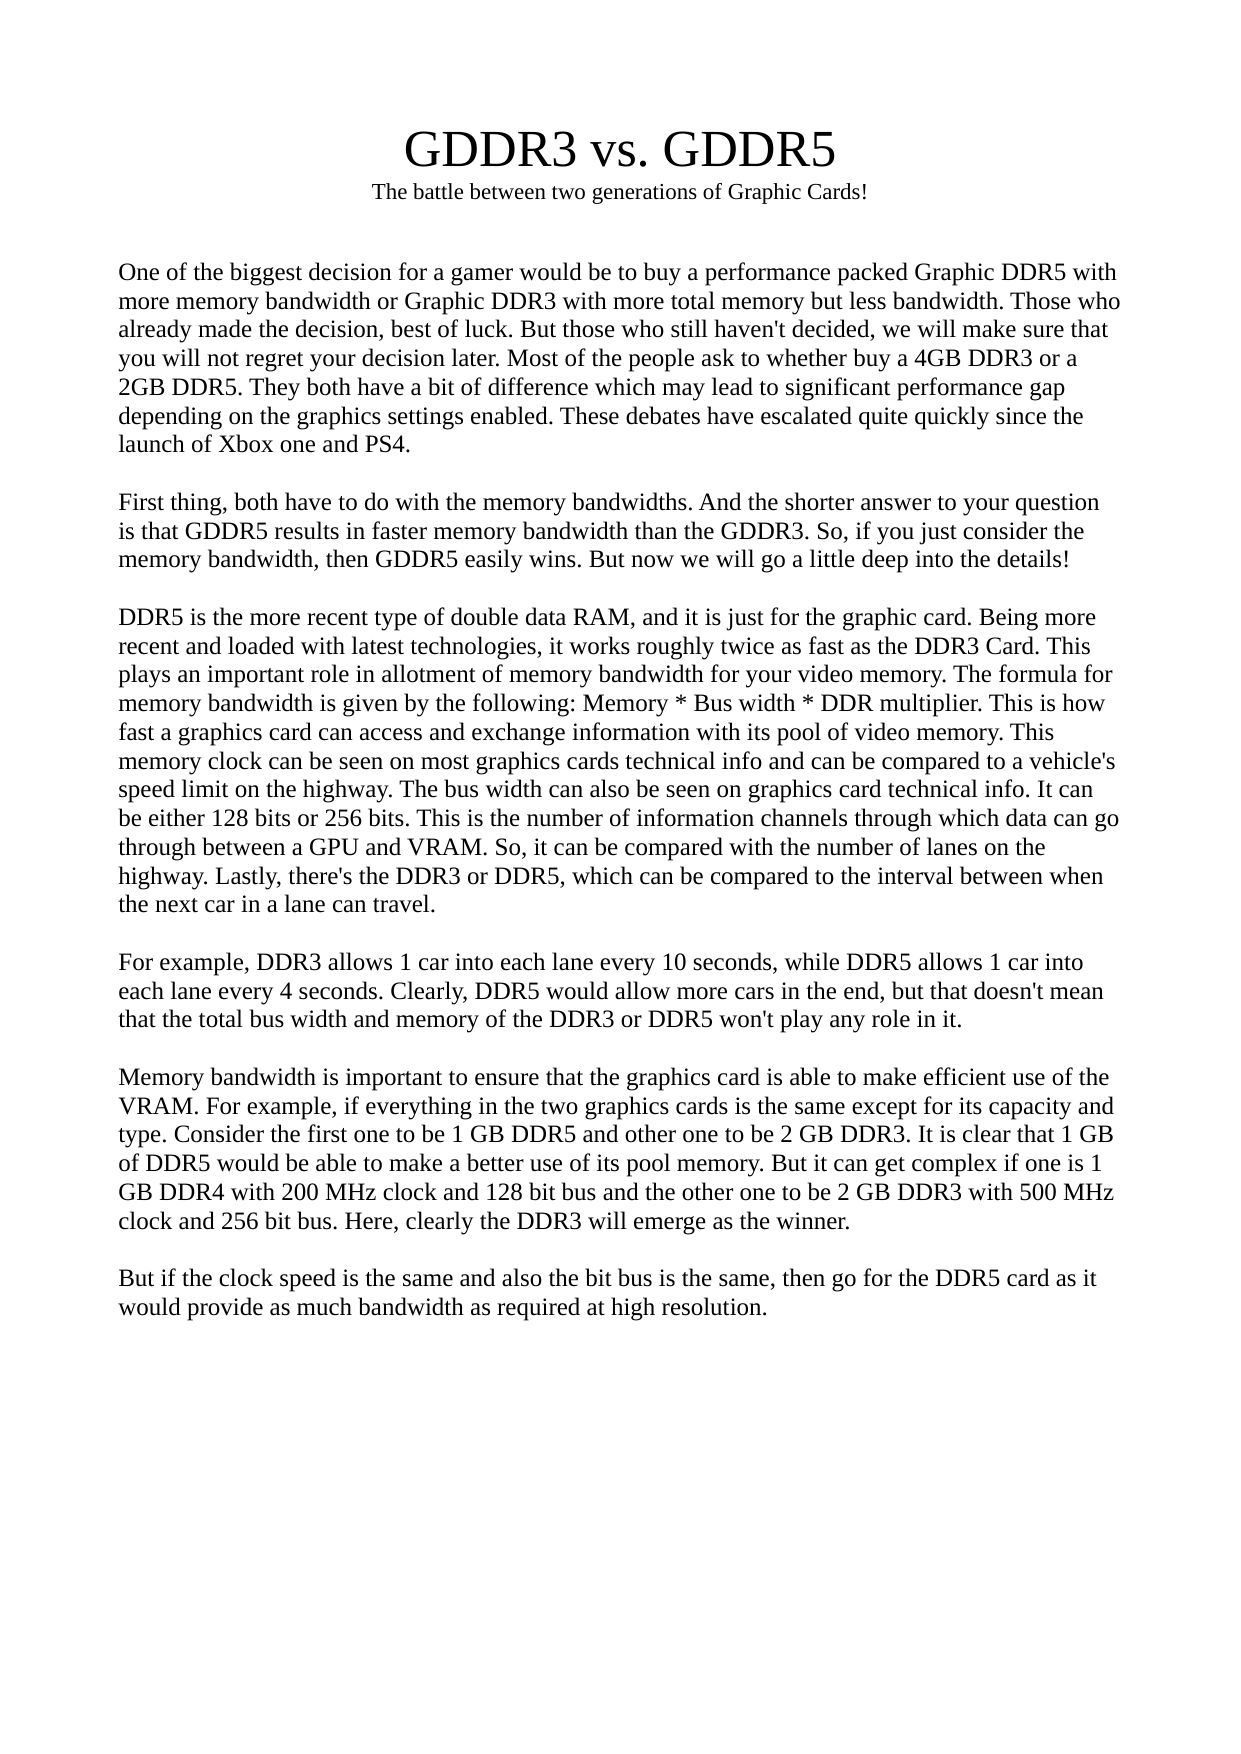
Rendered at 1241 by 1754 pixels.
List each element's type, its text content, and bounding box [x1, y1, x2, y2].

text The battle between two generations of Graphic Cards! [118, 178, 1122, 204]
text One of the biggest decision for a gamer would be to buy a performance packed Graphic DDR5 with more memory bandwidth or Graphic DDR3 with more total memory but less bandwidth. Those who already made the decision, best of luck. But those who still haven't decided, we will make sure that you will not regret your decision later. Most of the people ask to whether buy a 4GB DDR3 or a 2GB DDR5. They both have a bit of difference which may lead to significant performance gap depending on the graphics settings enabled. These debates have escalated quite quickly since the launch of Xbox one and PS4. [118, 257, 1122, 458]
text First thing, both have to do with the memory bandwidths. And the shorter answer to your question is that GDDR5 results in faster memory bandwidth than the GDDR3. So, if you just consider the memory bandwidth, then GDDR5 easily wins. But now we will go a little deep into the details! [118, 487, 1122, 573]
text GDDR3 vs. GDDR5 [118, 118, 1122, 178]
text For example, DDR3 allows 1 car into each lane every 10 seconds, while DDR5 allows 1 car into each lane every 4 seconds. Clearly, DDR5 would allow more cars in the end, but that doesn't mean that the total bus width and memory of the DDR3 or DDR5 won't play any role in it. [118, 947, 1122, 1033]
text But if the clock speed is the same and also the bit bus is the same, then go for the DDR5 card as it would provide as much bandwidth as required at high resolution. [118, 1263, 1122, 1321]
text Memory bandwidth is important to ensure that the graphics card is able to make efficient use of the VRAM. For example, if everything in the two graphics cards is the same except for its capacity and type. Consider the first one to be 1 GB DDR5 and other one to be 2 GB DDR3. It is clear that 1 GB of DDR5 would be able to make a better use of its pool memory. But it can get complex if one is 1 GB DDR4 with 200 MHz clock and 128 bit bus and the other one to be 2 GB DDR3 with 500 MHz clock and 256 bit bus. Here, clearly the DDR3 will emerge as the winner. [118, 1062, 1122, 1234]
text DDR5 is the more recent type of double data RAM, and it is just for the graphic card. Being more recent and loaded with latest technologies, it works roughly twice as fast as the DDR3 Card. This plays an important role in allotment of memory bandwidth for your video memory. The formula for memory bandwidth is given by the following: Memory * Bus width * DDR multiplier. This is how fast a graphics card can access and exchange information with its pool of video memory. This memory clock can be seen on most graphics cards technical info and can be compared to a vehicle's speed limit on the highway. The bus width can also be seen on graphics card technical info. It can be either 128 bits or 256 bits. This is the number of information channels through which data can go through between a GPU and VRAM. So, it can be compared with the number of lanes on the highway. Lastly, there's the DDR3 or DDR5, which can be compared to the interval between when the next car in a lane can travel. [118, 602, 1122, 918]
